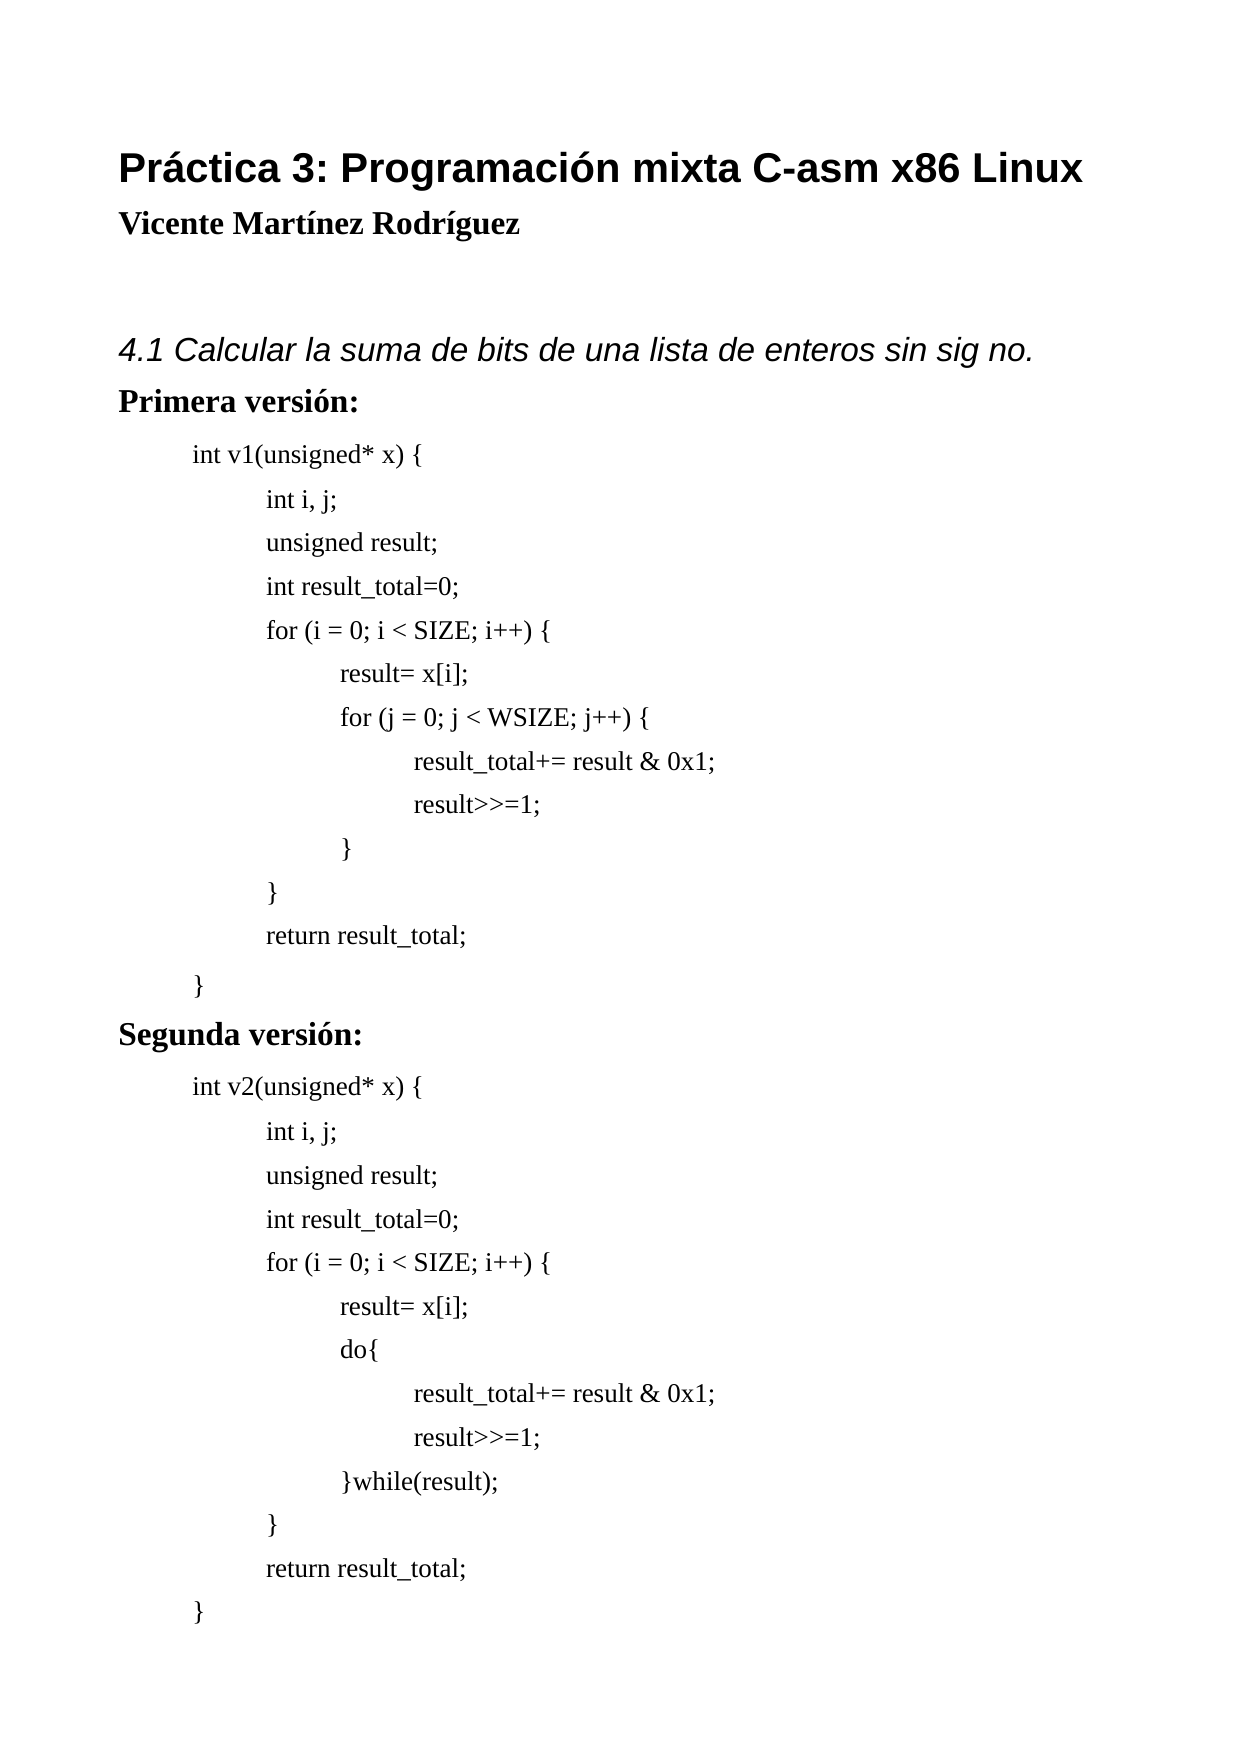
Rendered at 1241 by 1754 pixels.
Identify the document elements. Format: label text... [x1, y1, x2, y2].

text result_total+= result & 0x1; [118, 745, 1122, 776]
text result>>=1; [118, 788, 1122, 819]
text result>>=1; [118, 1421, 1122, 1452]
subtitle Práctica 3: Programación mixta C-asm x86 Linux [118, 143, 1122, 191]
subtitle 4.1 Calcular la suma de bits de una lista de enteros sin sig no. [118, 330, 1122, 369]
text return result_total; [118, 1552, 1122, 1583]
text } [118, 963, 1122, 1001]
text int result_total=0; [118, 1203, 1122, 1234]
text int i, j; [118, 1115, 1122, 1147]
text unsigned result; [118, 526, 1122, 558]
text } [118, 1596, 1122, 1627]
text int i, j; [118, 483, 1122, 514]
text }while(result); [118, 1464, 1122, 1496]
text do{ [118, 1334, 1122, 1365]
text int v2(unsigned* x) { [118, 1064, 1122, 1103]
text result= x[i]; [118, 1290, 1122, 1321]
text for (i = 0; i < SIZE; i++) { [118, 614, 1122, 645]
text result= x[i]; [118, 657, 1122, 688]
text return result_total; [118, 919, 1122, 950]
text unsigned result; [118, 1159, 1122, 1190]
text } [118, 832, 1122, 863]
text Primera versión: [118, 381, 1122, 419]
text int v1(unsigned* x) { [118, 432, 1122, 470]
text Vicente Martínez Rodríguez [118, 203, 1122, 242]
text for (j = 0; j < WSIZE; j++) { [118, 701, 1122, 732]
text result_total+= result & 0x1; [118, 1377, 1122, 1408]
text for (i = 0; i < SIZE; i++) { [118, 1246, 1122, 1277]
text } [118, 876, 1122, 907]
text } [118, 1508, 1122, 1539]
text int result_total=0; [118, 570, 1122, 601]
text Segunda versión: [118, 1014, 1122, 1052]
